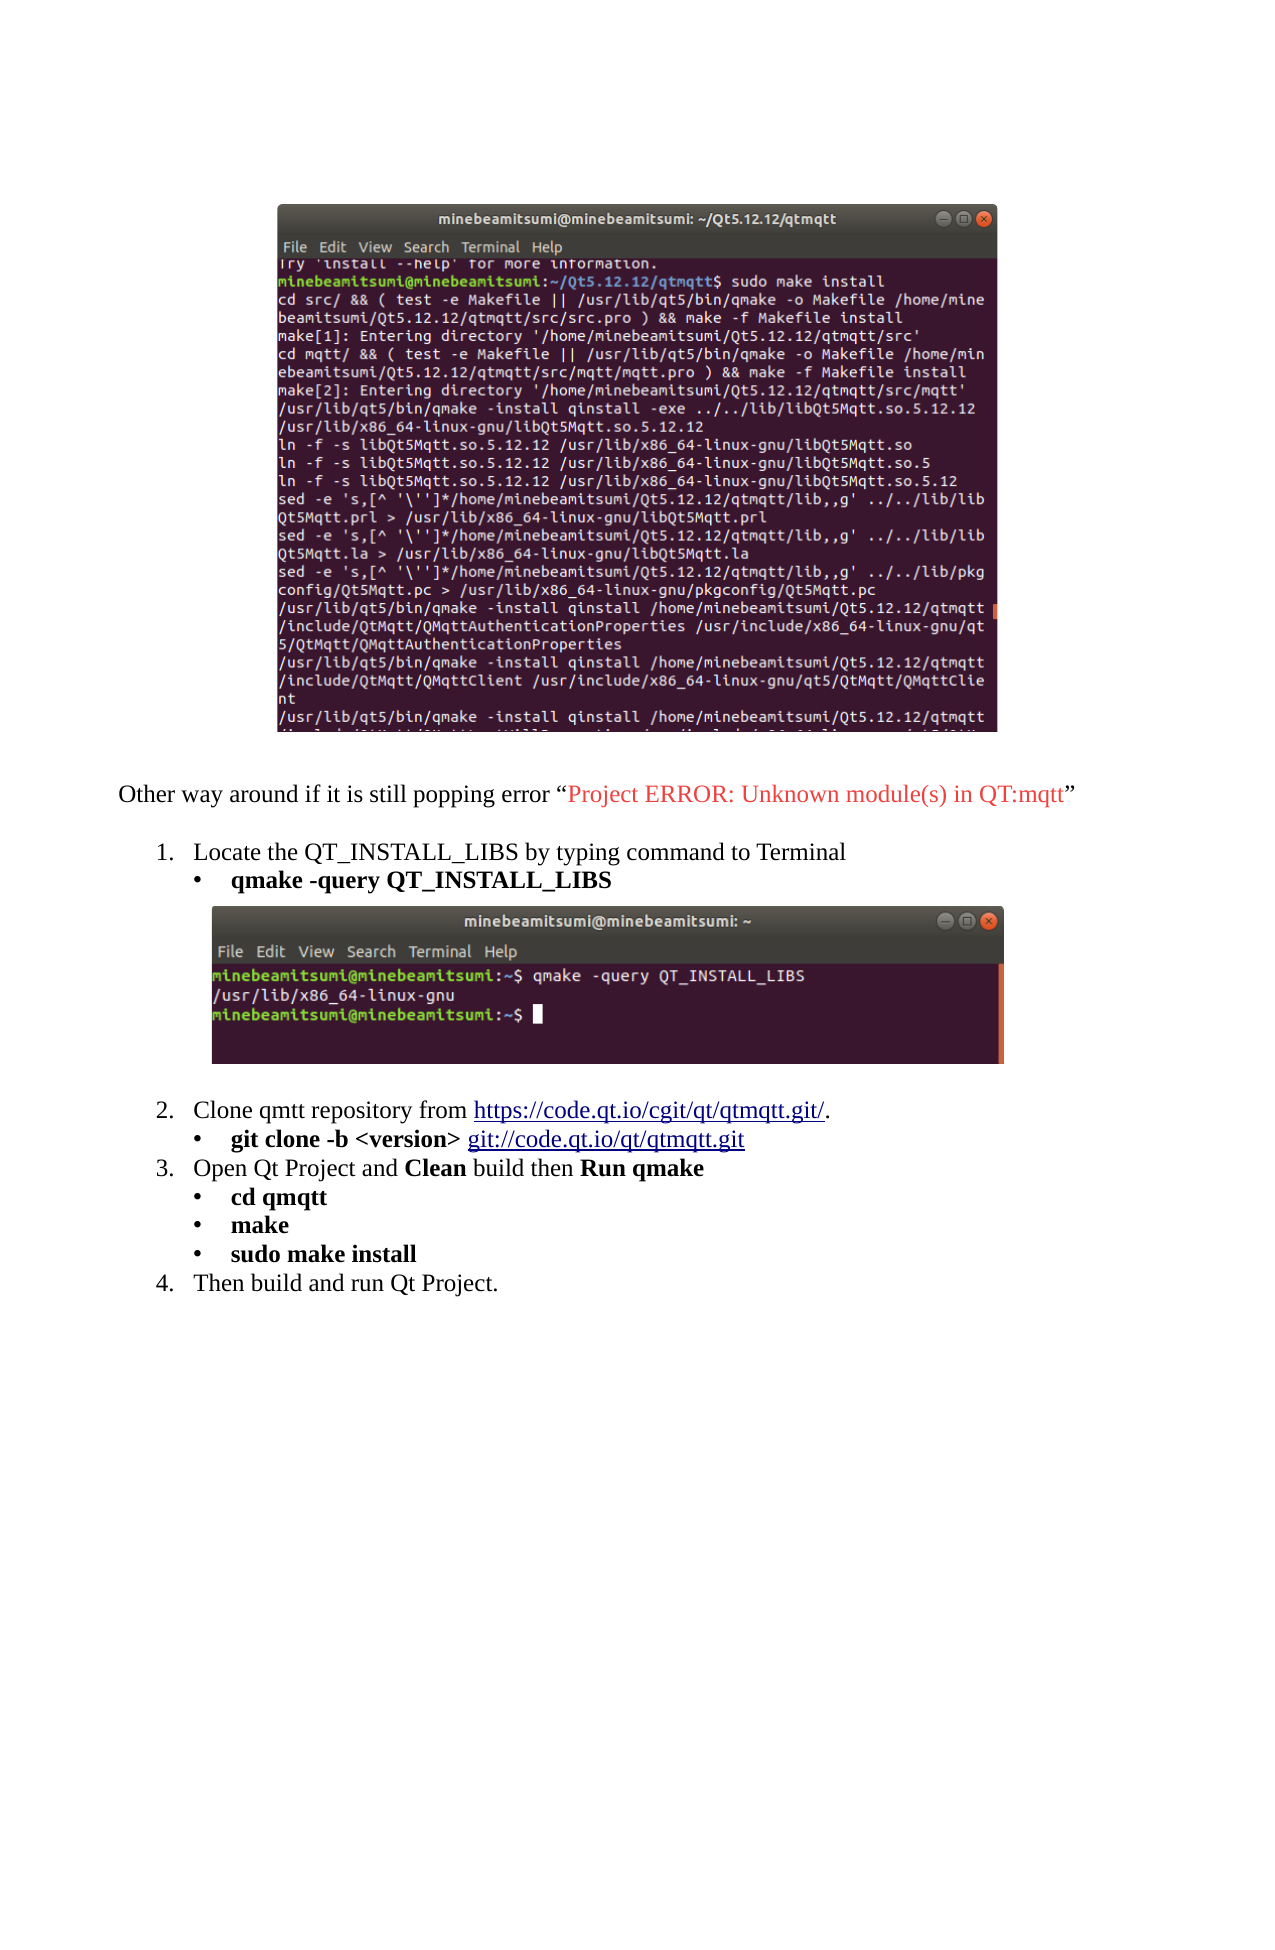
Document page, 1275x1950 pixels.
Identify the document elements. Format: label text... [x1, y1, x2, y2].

list sudo make install [193, 1239, 1157, 1268]
list cd qmqtt [193, 1182, 1157, 1211]
list Open Qt Project and Clean build then Run qmake [156, 1153, 1157, 1182]
text Other way around if it is still popping error “Project ERROR: Unknown module(s) in QT:mqtt” [118, 779, 1157, 808]
list Locate the QT_INSTALL_LIBS by typing command to Terminal [156, 837, 1157, 866]
list make [193, 1211, 1157, 1239]
list Clone qmtt repository from https://code.qt.io/cgit/qt/qtmqtt.git/. [156, 1096, 1157, 1124]
picture [211, 906, 1004, 1064]
list git clone -b <version> git://code.qt.io/qt/qtmqtt.git [193, 1124, 1157, 1153]
list qmake -query QT_INSTALL_LIBS [193, 866, 1157, 894]
picture [277, 204, 998, 732]
list Then build and run Qt Project. [156, 1268, 1157, 1297]
